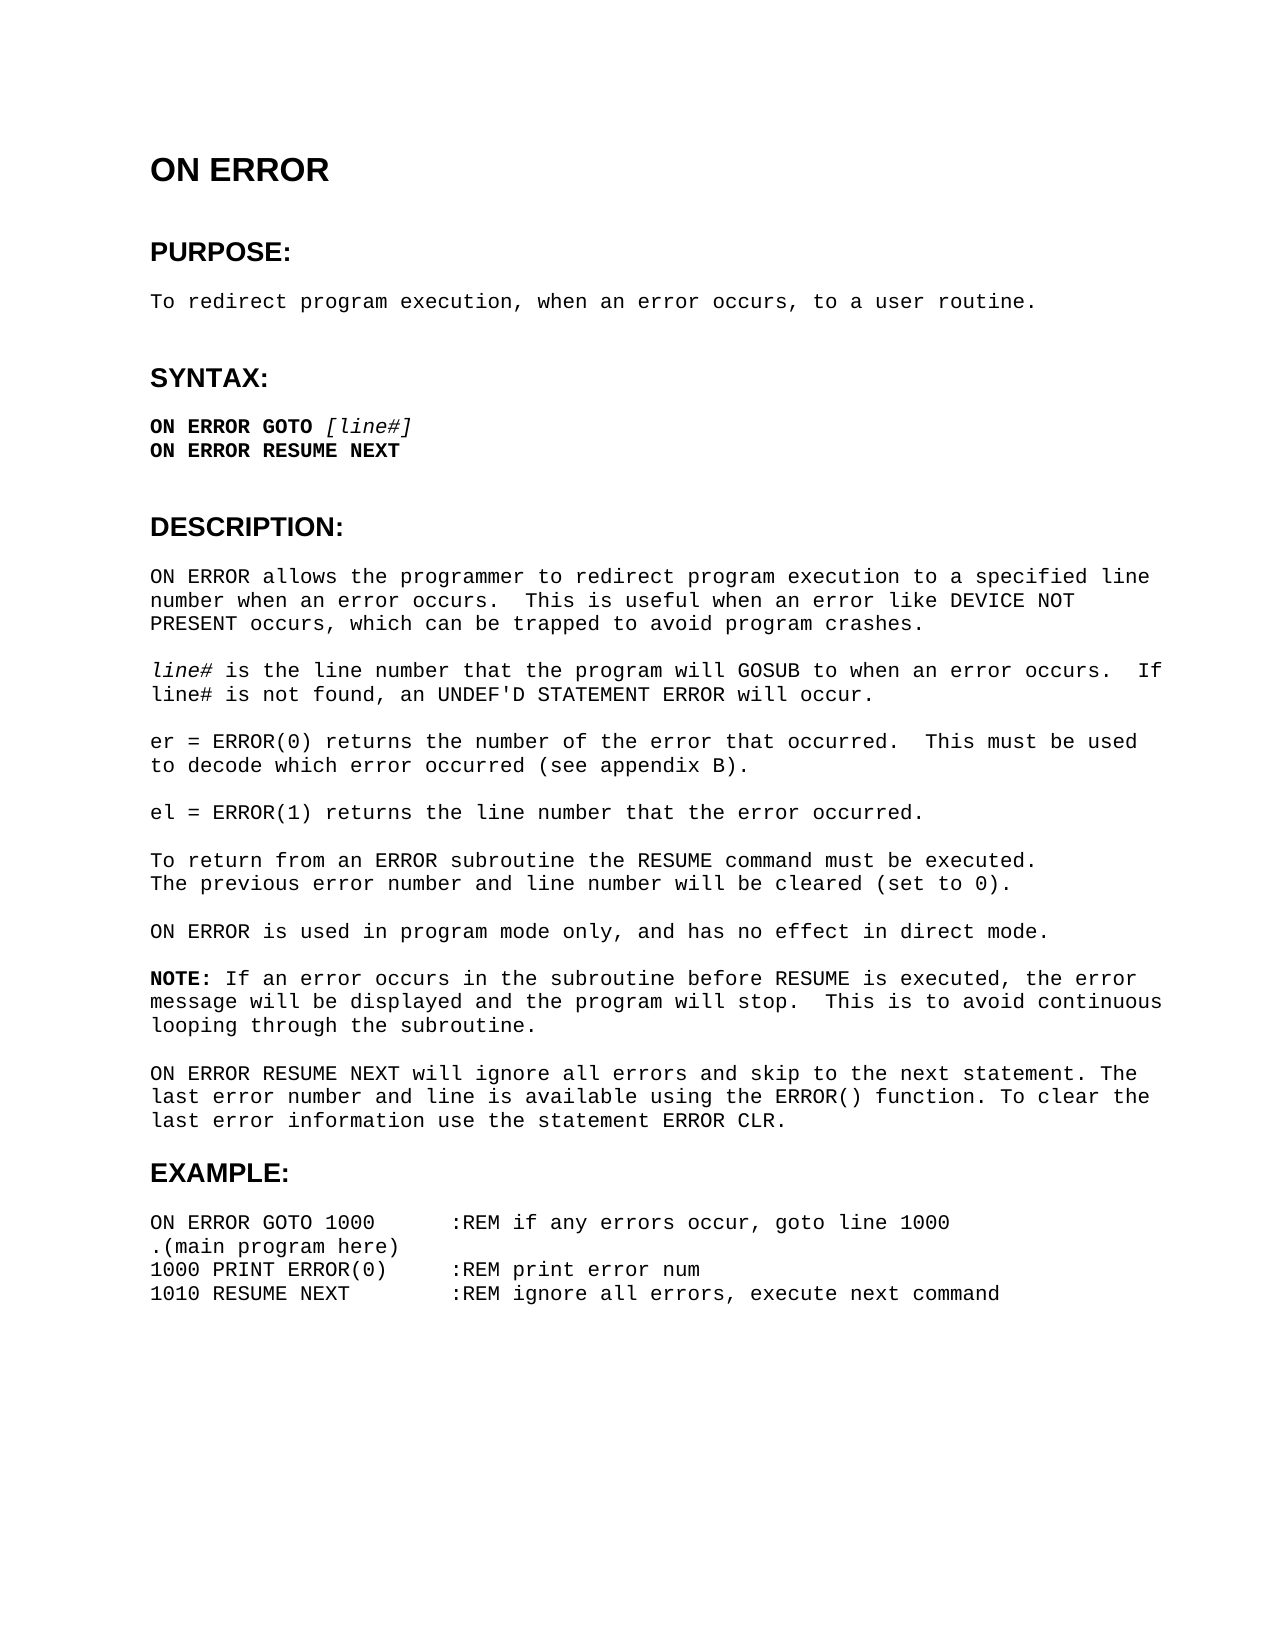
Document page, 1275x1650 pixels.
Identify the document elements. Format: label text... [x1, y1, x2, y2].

text ON ERROR RESUME NEXT will ignore all errors and skip to the next statement. The last error number and line is available using the ERROR() function. To clear the last error information use the statement ERROR CLR. [150, 1062, 1162, 1133]
text EXAMPLE: [150, 1157, 1162, 1188]
text ON ERROR GOTO 1000 :REM if any errors occur, goto line 1000 [150, 1212, 1162, 1236]
text SYNTAX: [150, 362, 1162, 393]
text To return from an ERROR subroutine the RESUME command must be executed. [150, 850, 1162, 873]
text er = ERROR(0) returns the number of the error that occurred. This must be used to decode which error occurred (see appendix B). [150, 731, 1162, 779]
text PURPOSE: [150, 236, 1162, 267]
text DESCRIPTION: [150, 511, 1162, 542]
text line# is the line number that the program will GOSUB to when an error occurs. If line# is not found, an UNDEF'D STATEMENT ERROR will occur. [150, 661, 1162, 708]
text ON ERROR [150, 150, 1162, 188]
text ON ERROR GOTO [line#] [150, 416, 1162, 440]
text .(main program here) [150, 1236, 1162, 1259]
text 1010 RESUME NEXT :REM ignore all errors, execute next command [150, 1283, 1162, 1307]
text ON ERROR RESUME NEXT [150, 440, 1162, 464]
text The previous error number and line number will be cleared (set to 0). [150, 873, 1162, 897]
text NOTE: If an error occurs in the subroutine before RESUME is executed, the error message will be displayed and the program will stop. This is to avoid continuous looping through the subroutine. [150, 968, 1162, 1039]
text el = ERROR(1) returns the line number that the error occurred. [150, 802, 1162, 826]
text To redirect program execution, when an error occurs, to a user routine. [150, 291, 1162, 314]
text ON ERROR is used in program mode only, and has no effect in direct mode. [150, 921, 1162, 944]
text ON ERROR allows the programmer to redirect program execution to a specified line number when an error occurs. This is useful when an error like DEVICE NOT PRESENT occurs, which can be trapped to avoid program crashes. [150, 566, 1162, 637]
text 1000 PRINT ERROR(0) :REM print error num [150, 1259, 1162, 1283]
